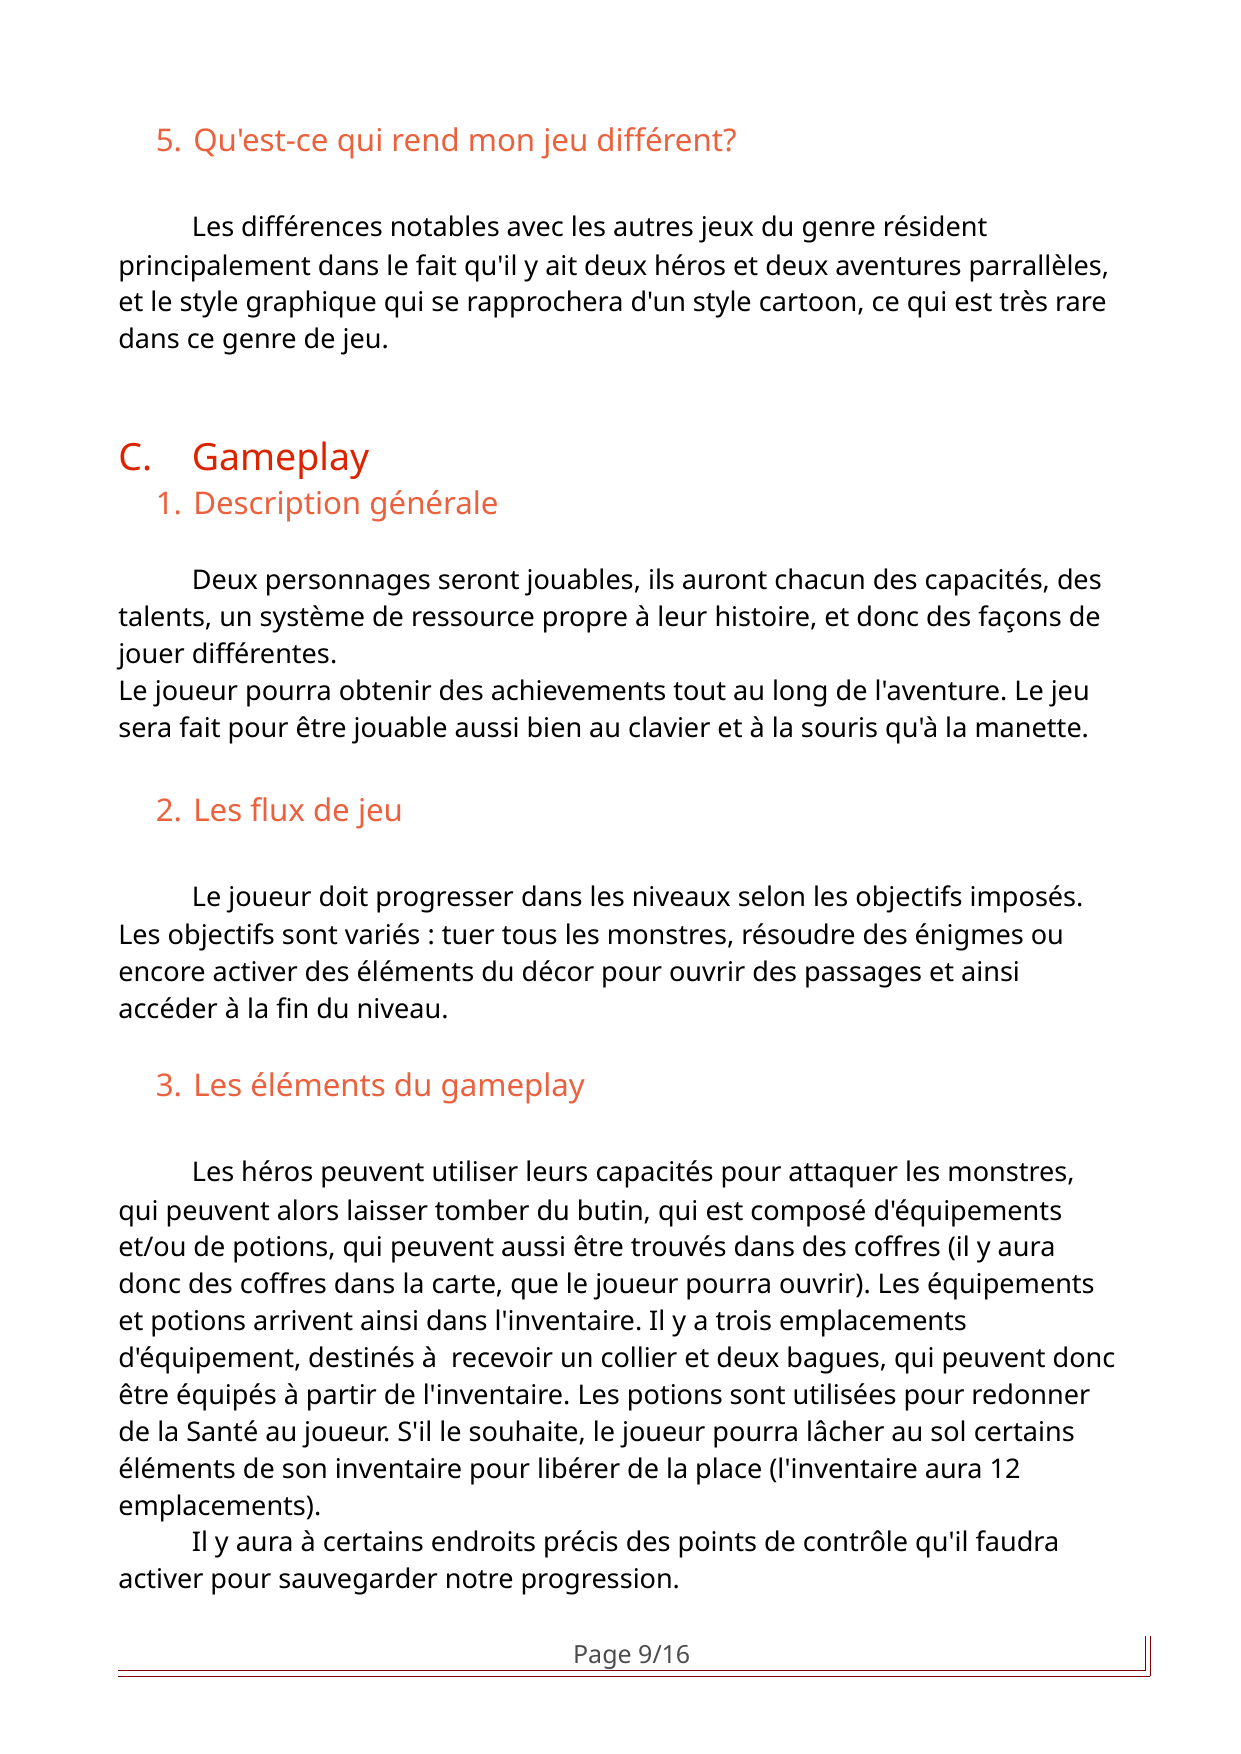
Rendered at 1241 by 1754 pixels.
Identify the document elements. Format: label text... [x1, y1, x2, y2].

list Les flux de jeu [156, 788, 1122, 830]
text Les héros peuvent utiliser leurs capacités pour attaquer les monstres, qui peuvent alors laisser tomber du butin, qui est composé d'équipements et/ou de potions, qui peuvent aussi être trouvés dans des coffres (il y aura donc des coffres dans la carte, que le joueur pourra ouvrir). Les équipements et potions arrivent ainsi dans l'inventaire. Il y a trois emplacements d'équipement, destinés à recevoir un collier et deux bagues, qui peuvent donc être équipés à partir de l'inventaire. Les potions sont utilisées pour redonner de la Santé au joueur. S'il le souhaite, le joueur pourra lâcher au sol certains éléments de son inventaire pour libérer de la place (l'inventaire aura 12 emplacements). [118, 1148, 1122, 1523]
text Il y aura à certains endroits précis des points de contrôle qu'il faudra activer pour sauvegarder notre progression. [118, 1523, 1122, 1597]
list Qu'est-ce qui rend mon jeu différent? [156, 118, 1122, 161]
text C. Gameplay [118, 430, 1122, 481]
text Les différences notables avec les autres jeux du genre résident principalement dans le fait qu'il y ait deux héros et deux aventures parrallèles, et le style graphique qui se rapprochera d'un style cartoon, ce qui est très rare dans ce genre de jeu. [118, 203, 1122, 357]
text Le joueur pourra obtenir des achievements tout au long de l'aventure. Le jeu sera fait pour être jouable aussi bien au clavier et à la souris qu'à la manette. [118, 671, 1122, 745]
text Deux personnages seront jouables, ils auront chacun des capacités, des talents, un système de ressource propre à leur histoire, et donc des façons de jouer différentes. [118, 561, 1122, 671]
list Les éléments du gameplay [156, 1063, 1122, 1106]
text Le joueur doit progresser dans les niveaux selon les objectifs imposés. Les objectifs sont variés : tuer tous les monstres, résoudre des énigmes ou encore activer des éléments du décor pour ouvrir des passages et ainsi accéder à la fin du niveau. [118, 873, 1122, 1026]
list Description générale [156, 481, 1122, 524]
